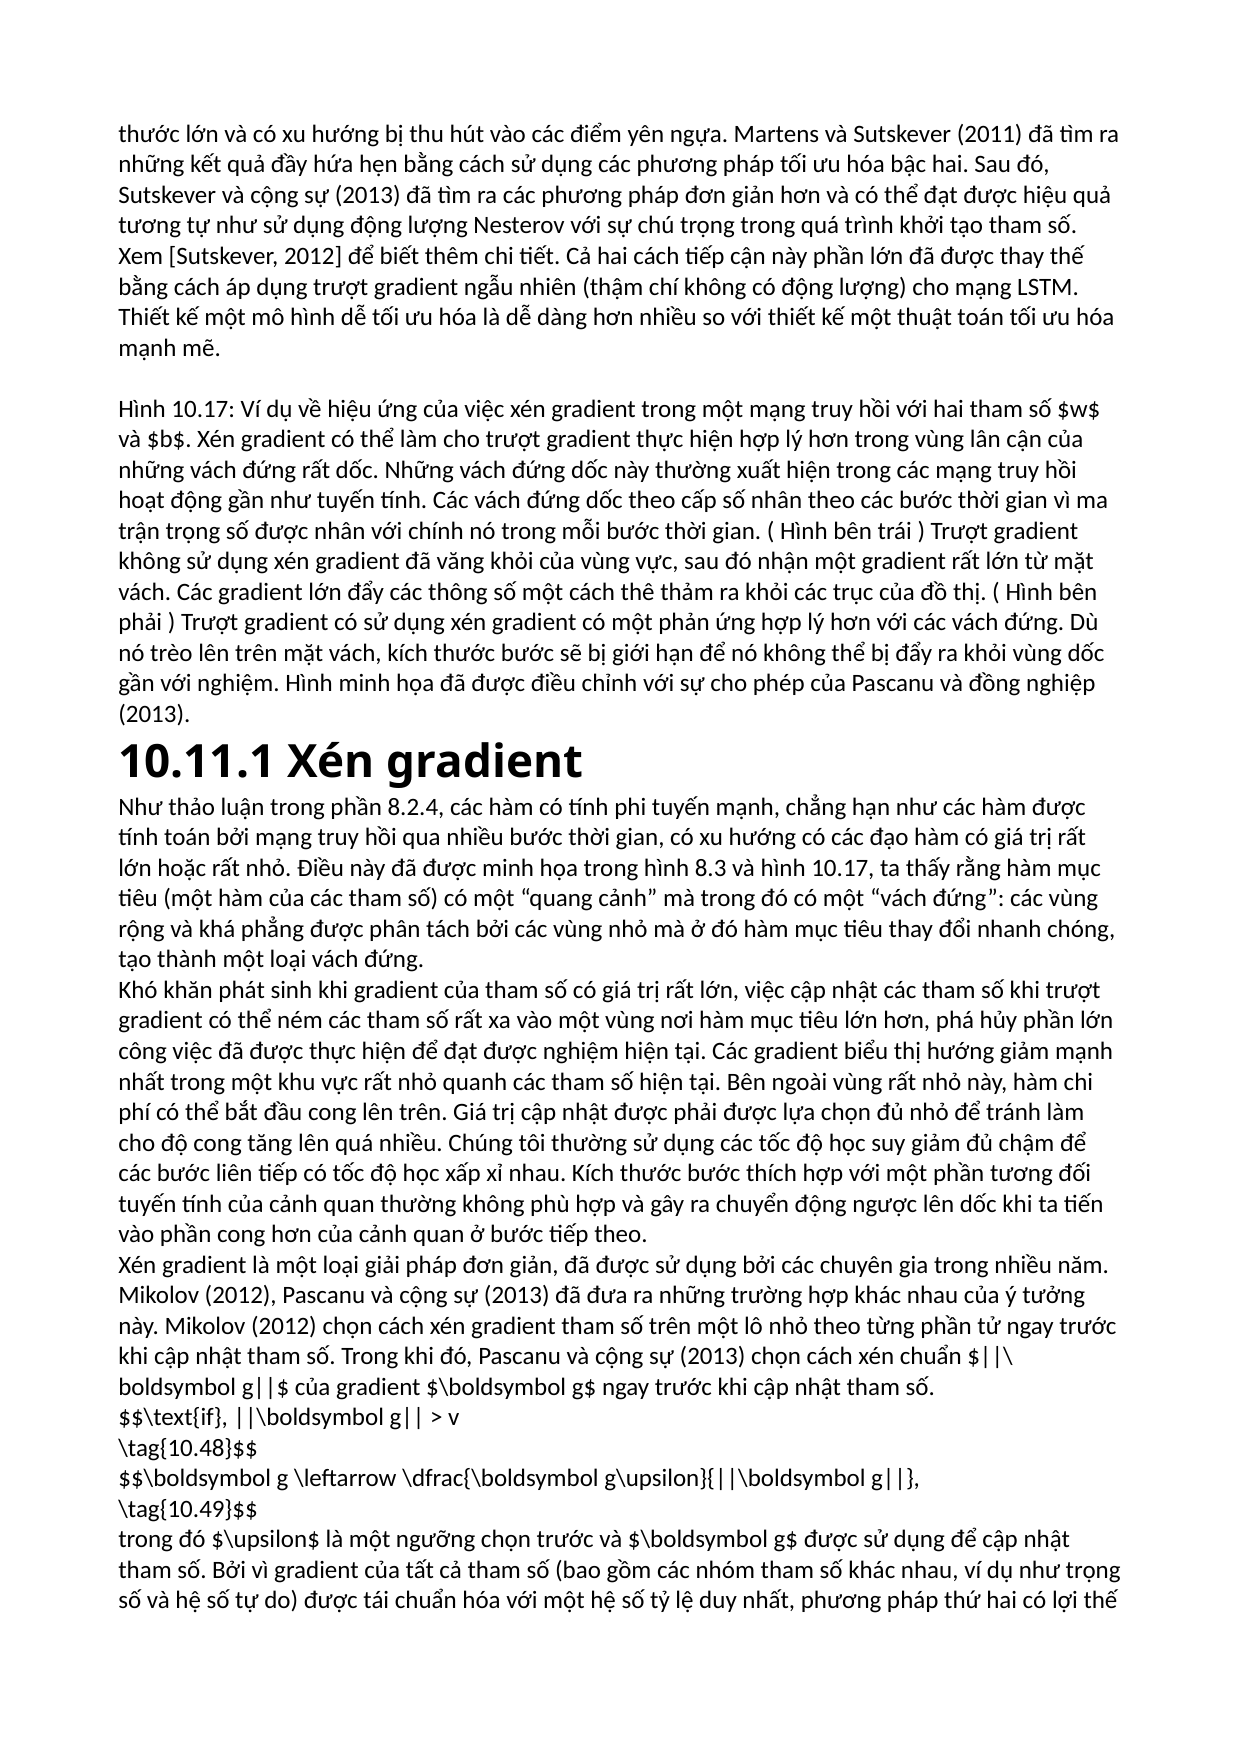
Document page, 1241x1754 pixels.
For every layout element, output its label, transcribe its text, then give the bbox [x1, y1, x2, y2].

text $$\boldsymbol g \leftarrow \dfrac{\boldsymbol g\upsilon}{||\boldsymbol g||}, [118, 1462, 1122, 1493]
text thước lớn và có xu hướng bị thu hút vào các điểm yên ngựa. Martens và Sutskever (2011) đã tìm ra những kết quả đầy hứa hẹn bằng cách sử dụng các phương pháp tối ưu hóa bậc hai. Sau đó, Sutskever và cộng sự (2013) đã tìm ra các phương pháp đơn giản hơn và có thể đạt được hiệu quả tương tự như sử dụng động lượng Nesterov với sự chú trọng trong quá trình khởi tạo tham số. Xem [Sutskever, 2012] để biết thêm chi tiết. Cả hai cách tiếp cận này phần lớn đã được thay thế bằng cách áp dụng trượt gradient ngẫu nhiên (thậm chí không có động lượng) cho mạng LSTM. Thiết kế một mô hình dễ tối ưu hóa là dễ dàng hơn nhiều so với thiết kế một thuật toán tối ưu hóa mạnh mẽ. [118, 118, 1122, 362]
text Khó khăn phát sinh khi gradient của tham số có giá trị rất lớn, việc cập nhật các tham số khi trượt gradient có thể ném các tham số rất xa vào một vùng nơi hàm mục tiêu lớn hơn, phá hủy phần lớn công việc đã được thực hiện để đạt được nghiệm hiện tại. Các gradient biểu thị hướng giảm mạnh nhất trong một khu vực rất nhỏ quanh các tham số hiện tại. Bên ngoài vùng rất nhỏ này, hàm chi phí có thể bắt đầu cong lên trên. Giá trị cập nhật được phải được lựa chọn đủ nhỏ để tránh làm cho độ cong tăng lên quá nhiều. Chúng tôi thường sử dụng các tốc độ học suy giảm đủ chậm để các bước liên tiếp có tốc độ học xấp xỉ nhau. Kích thước bước thích hợp với một phần tương đối tuyến tính của cảnh quan thường không phù hợp và gây ra chuyển động ngược lên dốc khi ta tiến vào phần cong hơn của cảnh quan ở bước tiếp theo. [118, 974, 1122, 1249]
subtitle 10.11.1 Xén gradient [118, 728, 1122, 791]
text $$\text{if}, ||\boldsymbol g|| > v [118, 1401, 1122, 1432]
text Xén gradient là một loại giải pháp đơn giản, đã được sử dụng bởi các chuyên gia trong nhiều năm. Mikolov (2012), Pascanu và cộng sự (2013) đã đưa ra những trường hợp khác nhau của ý tưởng này. Mikolov (2012) chọn cách xén gradient tham số trên một lô nhỏ theo từng phần tử ngay trước khi cập nhật tham số. Trong khi đó, Pascanu và cộng sự (2013) chọn cách xén chuẩn $||\boldsymbol g||$ của gradient $\boldsymbol g$ ngay trước khi cập nhật tham số. [118, 1249, 1122, 1401]
text \tag{10.49}$$ [118, 1493, 1122, 1523]
text Như thảo luận trong phần 8.2.4, các hàm có tính phi tuyến mạnh, chẳng hạn như các hàm được tính toán bởi mạng truy hồi qua nhiều bước thời gian, có xu hướng có các đạo hàm có giá trị rất lớn hoặc rất nhỏ. Điều này đã được minh họa trong hình 8.3 và hình 10.17, ta thấy rằng hàm mục tiêu (một hàm của các tham số) có một “quang cảnh” mà trong đó có một “vách đứng”: các vùng rộng và khá phẳng được phân tách bởi các vùng nhỏ mà ở đó hàm mục tiêu thay đổi nhanh chóng, tạo thành một loại vách đứng. [118, 791, 1122, 974]
text Hình 10.17: Ví dụ về hiệu ứng của việc xén gradient trong một mạng truy hồi với hai tham số $w$ và $b$. Xén gradient có thể làm cho trượt gradient thực hiện hợp lý hơn trong vùng lân cận của những vách đứng rất dốc. Những vách đứng dốc này thường xuất hiện trong các mạng truy hồi hoạt động gần như tuyến tính. Các vách đứng dốc theo cấp số nhân theo các bước thời gian vì ma trận trọng số được nhân với chính nó trong mỗi bước thời gian. ( Hình bên trái ) Trượt gradient không sử dụng xén gradient đã văng khỏi của vùng vực, sau đó nhận một gradient rất lớn từ mặt vách. Các gradient lớn đẩy các thông số một cách thê thảm ra khỏi các trục của đồ thị. ( Hình bên phải ) Trượt gradient có sử dụng xén gradient có một phản ứng hợp lý hơn với các vách đứng. Dù nó trèo lên trên mặt vách, kích thước bước sẽ bị giới hạn để nó không thể bị đẩy ra khỏi vùng dốc gần với nghiệm. Hình minh họa đã được điều chỉnh với sự cho phép của Pascanu và đồng nghiệp (2013). [118, 393, 1122, 728]
text \tag{10.48}$$ [118, 1432, 1122, 1462]
text trong đó $\upsilon$ là một ngưỡng chọn trước và $\boldsymbol g$ được sử dụng để cập nhật tham số. Bởi vì gradient của tất cả tham số (bao gồm các nhóm tham số khác nhau, ví dụ như trọng số và hệ số tự do) được tái chuẩn hóa với một hệ số tỷ lệ duy nhất, phương pháp thứ hai có lợi thế [118, 1523, 1122, 1615]
